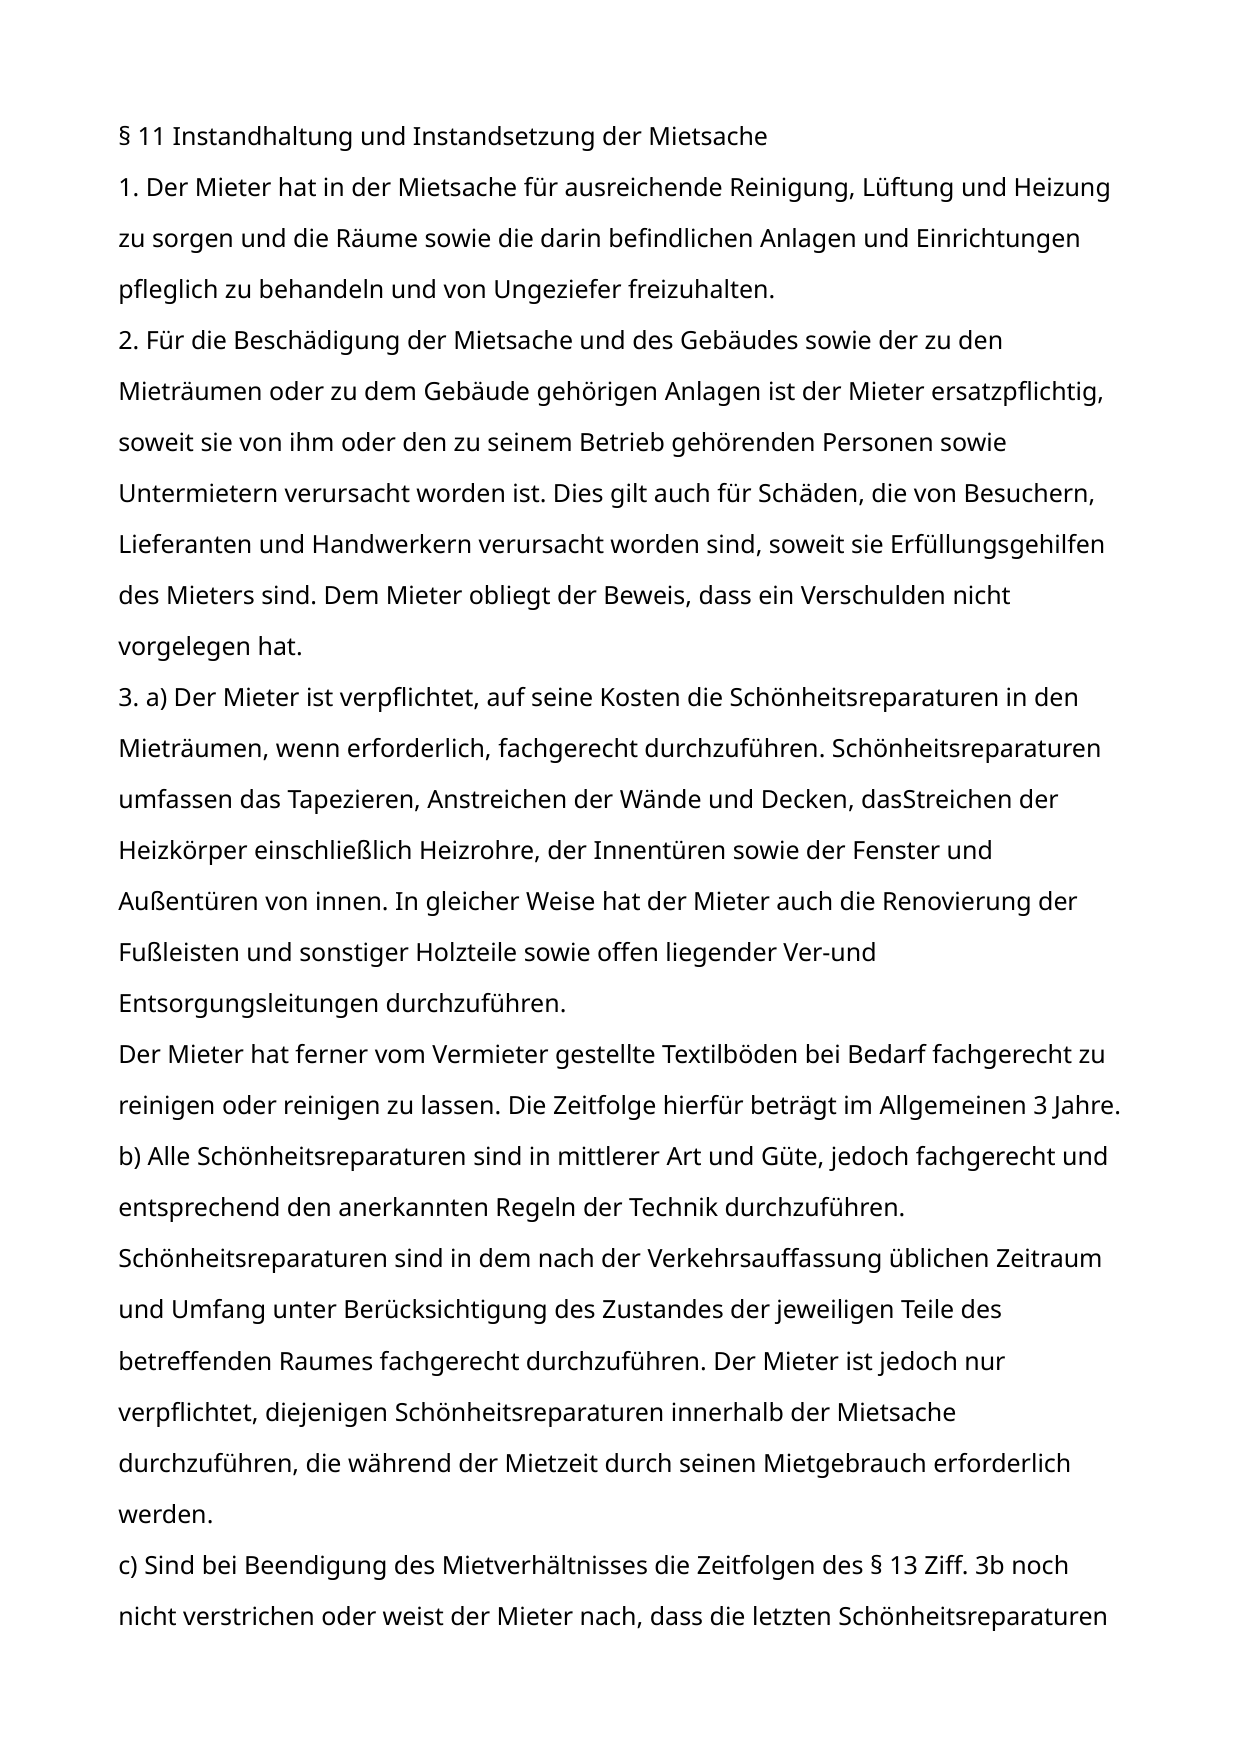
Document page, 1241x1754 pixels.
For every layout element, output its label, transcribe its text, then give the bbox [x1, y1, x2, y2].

text Der Mieter hat ferner vom Vermieter gestellte Textilböden bei Bedarf fachgerecht zu reinigen oder reinigen zu lassen. Die Zeitfolge hierfür beträgt im Allgemeinen 3 Jahre. [118, 1037, 1122, 1122]
text 1. Der Mieter hat in der Mietsache für ausreichende Reinigung, Lüftung und Heizung zu sorgen und die Räume sowie die darin befindlichen Anlagen und Einrichtungen pfleglich zu behandeln und von Ungeziefer freizuhalten. [118, 169, 1122, 305]
text b) Alle Schönheitsreparaturen sind in mittlerer Art und Güte, jedoch fachgerecht und entsprechend den anerkannten Regeln der Technik durchzuführen. Schönheitsreparaturen sind in dem nach der Verkehrsauffassung üblichen Zeitraum und Umfang unter Berücksichtigung des Zustandes der jeweiligen Teile des betreffenden Raumes fachgerecht durchzuführen. Der Mieter ist jedoch nur verpflichtet, diejenigen Schönheitsreparaturen innerhalb der Mietsache durchzuführen, die während der Mietzeit durch seinen Mietgebrauch erforderlich werden. [118, 1139, 1122, 1530]
text § 11 Instandhaltung und Instandsetzung der Mietsache [118, 118, 1122, 152]
text 3. a) Der Mieter ist verpflichtet, auf seine Kosten die Schönheitsreparaturen in den Mieträumen, wenn erforderlich, fachgerecht durchzuführen. Schönheitsreparaturen umfassen das Tapezieren, Anstreichen der Wände und Decken, das Streichen der Heizkörper einschließlich Heizrohre, der Innentüren sowie der Fenster und Außentüren von innen. In gleicher Weise hat der Mieter auch die Renovierung der Fußleisten und sonstiger Holzteile sowie offen liegender Ver-und Entsorgungsleitungen durchzuführen. [118, 679, 1122, 1020]
text c) Sind bei Beendigung des Mietverhältnisses die Zeitfolgen des § 13 Ziff. 3b noch nicht verstrichen oder weist der Mieter nach, dass die letzten Schönheitsreparaturen [118, 1547, 1122, 1632]
text 2. Für die Beschädigung der Mietsache und des Gebäudes sowie der zu den Mieträumen oder zu dem Gebäude gehörigen Anlagen ist der Mieter ersatzpflichtig, soweit sie von ihm oder den zu seinem Betrieb gehörenden Personen sowie Untermietern verursacht worden ist. Dies gilt auch für Schäden, die von Besuchern, Lieferanten und Handwerkern verursacht worden sind, soweit sie Erfüllungsgehilfen des Mieters sind. Dem Mieter obliegt der Beweis, dass ein Verschulden nicht vorgelegen hat. [118, 322, 1122, 663]
